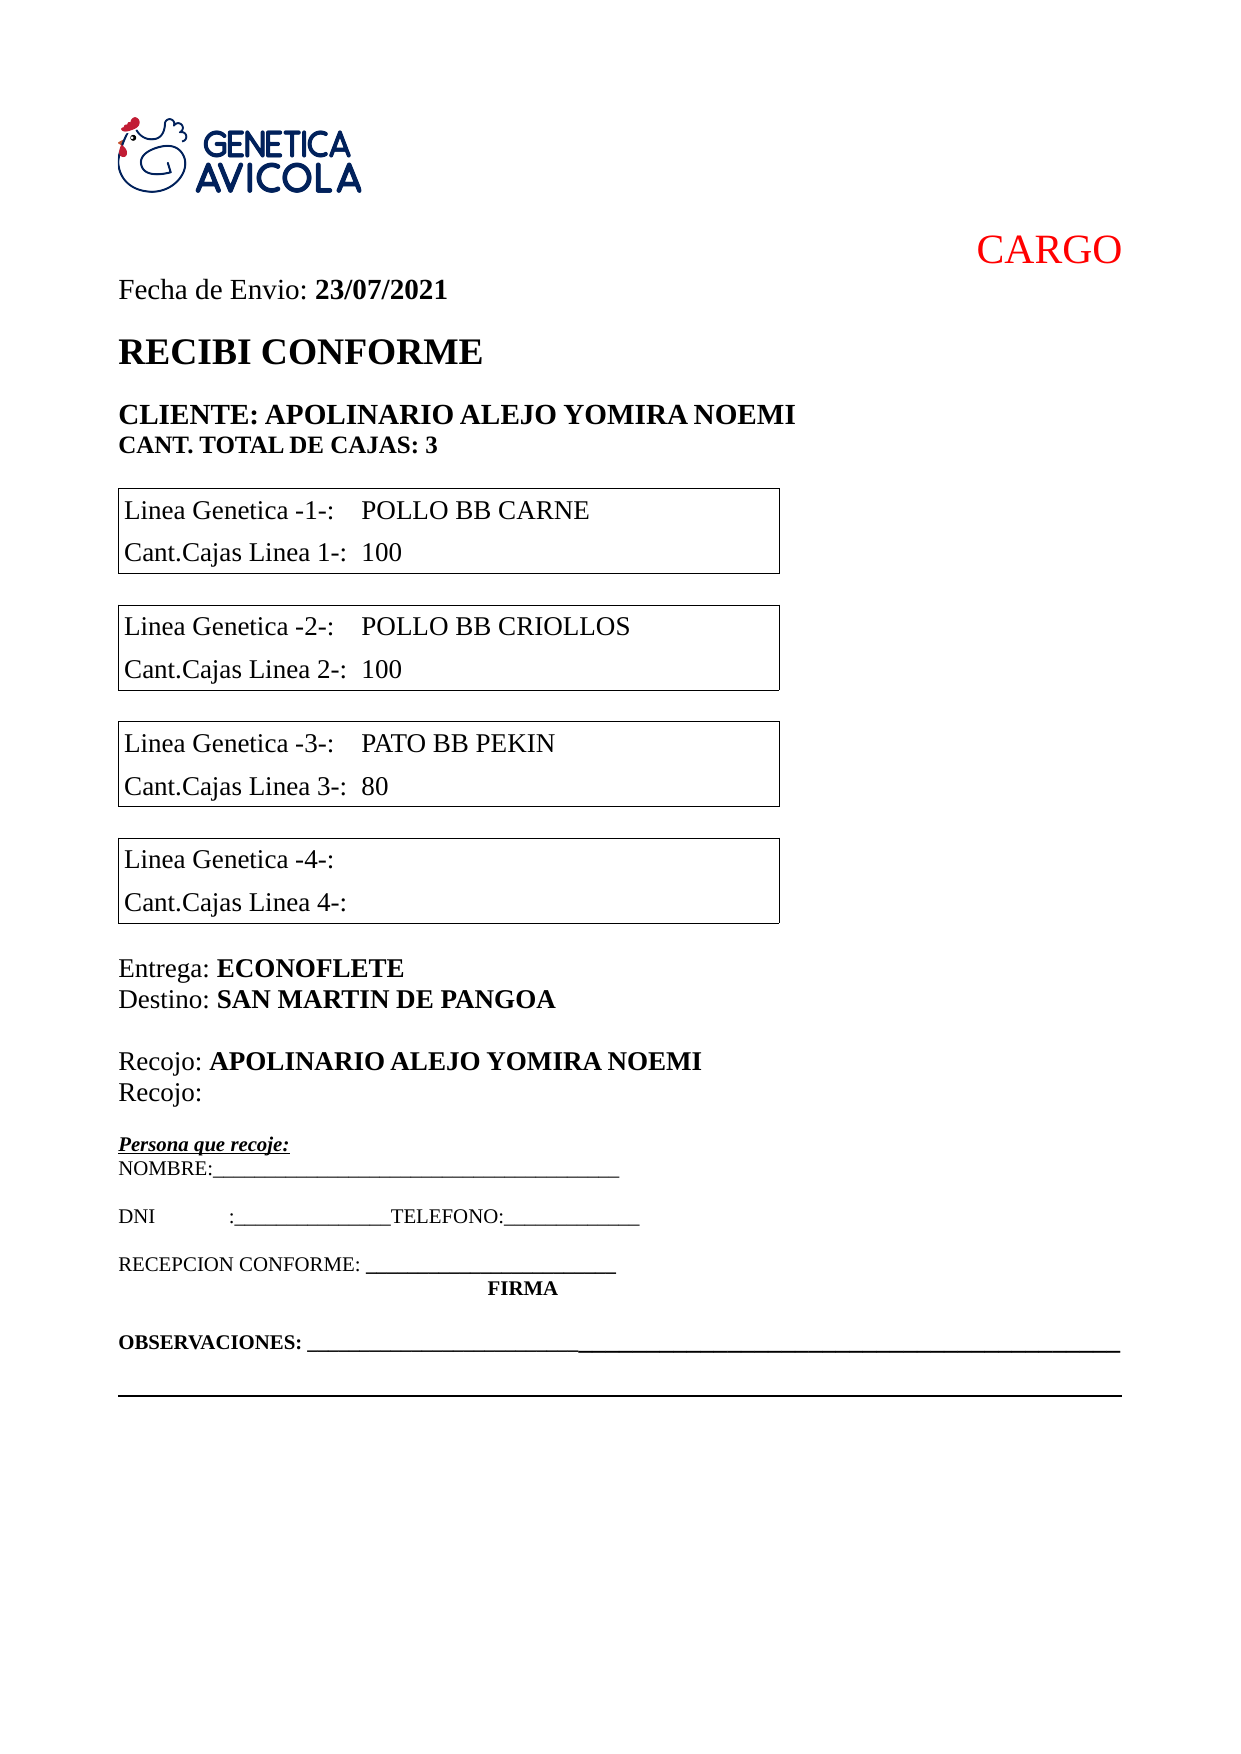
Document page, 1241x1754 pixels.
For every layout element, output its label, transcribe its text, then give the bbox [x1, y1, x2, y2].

text Entrega: ECONOFLETE [118, 952, 1122, 983]
table_cell [118, 574, 356, 604]
table_cell PATO BB PEKIN [356, 722, 779, 764]
table_header Linea Genetica -1-: [119, 489, 356, 531]
text DNI :_______________TELEFONO:_____________ [118, 1204, 1122, 1228]
table_cell [356, 839, 779, 880]
table_cell 80 [356, 764, 779, 806]
table_cell Cant.Cajas Linea 1-: [119, 531, 356, 573]
text CANT. TOTAL DE CAJAS: 3 [118, 431, 1122, 459]
table_cell POLLO BB CRIOLLOS [356, 606, 779, 647]
text Persona que recoje: [118, 1132, 1122, 1156]
text CARGO [118, 224, 1122, 272]
text Destino: SAN MARTIN DE PANGOA [118, 983, 1122, 1014]
text Recojo: APOLINARIO ALEJO YOMIRA NOEMI [118, 1045, 1122, 1076]
text OBSERVACIONES: __________________________________________________________________ [118, 1324, 1122, 1355]
table_cell 100 [356, 531, 779, 573]
text Fecha de Envio: 23/07/2021 [118, 272, 1122, 306]
text NOMBRE:_______________________________________ [118, 1156, 1122, 1180]
table_header POLLO BB CARNE [356, 489, 779, 531]
table_cell [356, 880, 779, 923]
table_cell Linea Genetica -3-: [119, 722, 356, 764]
table_cell Linea Genetica -2-: [119, 606, 356, 647]
table_cell [118, 691, 356, 721]
table_cell Linea Genetica -4-: [119, 839, 356, 880]
table_cell Cant.Cajas Linea 3-: [119, 764, 356, 806]
text CLIENTE: APOLINARIO ALEJO YOMIRA NOEMI [118, 397, 1122, 431]
table_cell Cant.Cajas Linea 2-: [119, 647, 356, 690]
table_cell 100 [356, 647, 779, 690]
picture [117, 117, 362, 193]
text Recojo: [118, 1076, 1122, 1108]
text RECIBI CONFORME [118, 330, 1122, 373]
table_cell [118, 807, 356, 838]
table_cell [356, 691, 779, 721]
text FIRMA [118, 1276, 1122, 1300]
table_cell [356, 807, 779, 838]
text RECEPCION CONFORME: ________________________ [118, 1252, 1122, 1276]
table_cell [356, 574, 779, 604]
table_cell Cant.Cajas Linea 4-: [119, 880, 356, 923]
